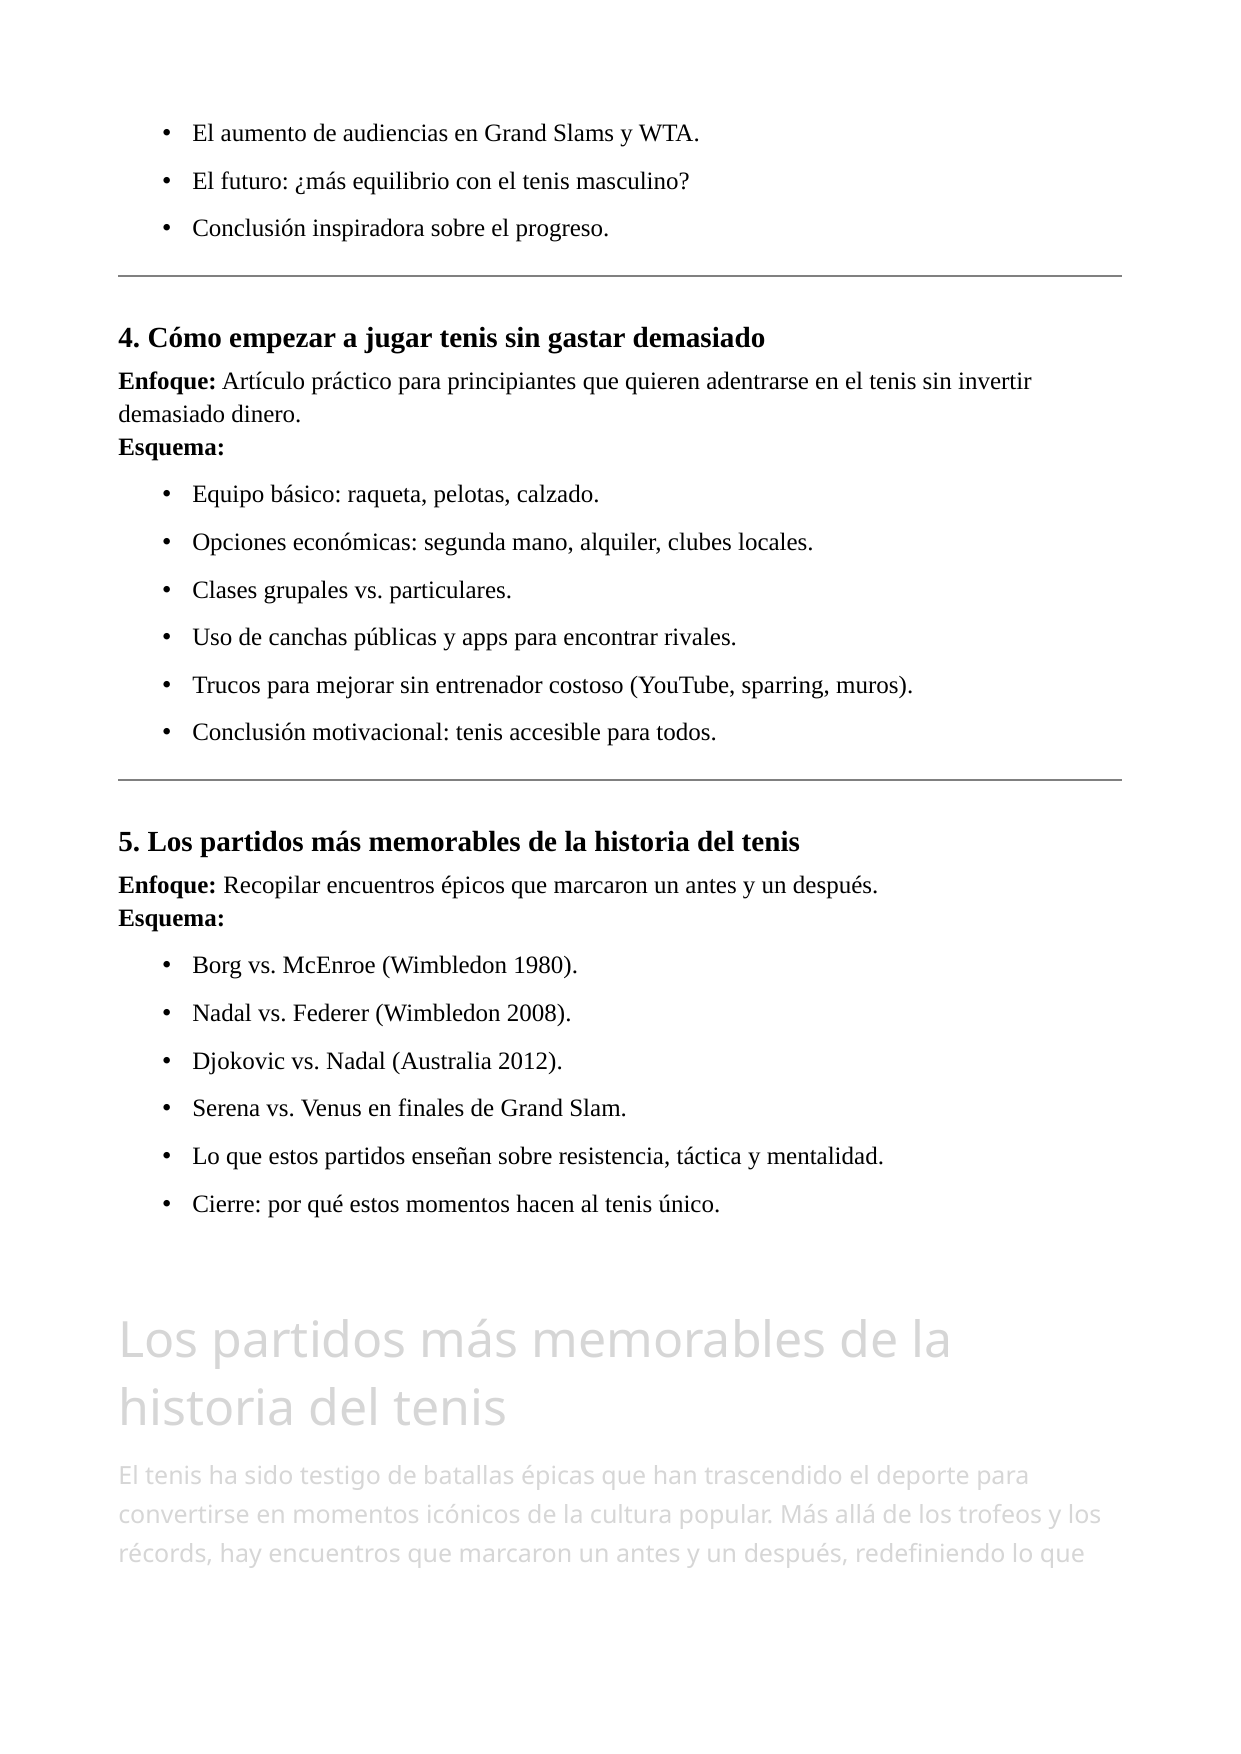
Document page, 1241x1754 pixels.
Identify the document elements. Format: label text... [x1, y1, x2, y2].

text Enfoque: Artículo práctico para principiantes que quieren adentrarse en el tenis sin invertir demasiado dinero. Esquema: [118, 366, 1122, 461]
list Equipo básico: raqueta, pelotas, calzado. [162, 479, 1122, 508]
list Djokovic vs. Nadal (Australia 2012). [162, 1046, 1122, 1074]
list El futuro: ¿más equilibrio con el tenis masculino? [162, 166, 1122, 194]
text Enfoque: Recopilar encuentros épicos que marcaron un antes y un después. Esquema: [118, 870, 1122, 932]
subtitle 4. Cómo empezar a jugar tenis sin gastar demasiado [118, 320, 1122, 353]
subtitle Los partidos más memorables de la historia del tenis [118, 1304, 1122, 1440]
list Uso de canchas públicas y apps para encontrar rivales. [162, 622, 1122, 651]
list Conclusión inspiradora sobre el progreso. [162, 213, 1122, 242]
list Lo que estos partidos enseñan sobre resistencia, táctica y mentalidad. [162, 1141, 1122, 1170]
list Cierre: por qué estos momentos hacen al tenis único. [162, 1189, 1122, 1217]
subtitle 5. Los partidos más memorables de la historia del tenis [118, 824, 1122, 857]
list Nadal vs. Federer (Wimbledon 2008). [162, 998, 1122, 1027]
list Trucos para mejorar sin entrenador costoso (YouTube, sparring, muros). [162, 670, 1122, 699]
list Borg vs. McEnroe (Wimbledon 1980). [162, 951, 1122, 979]
list Opciones económicas: segunda mano, alquiler, clubes locales. [162, 527, 1122, 556]
list Serena vs. Venus en finales de Grand Slam. [162, 1093, 1122, 1122]
list Clases grupales vs. particulares. [162, 575, 1122, 603]
list El aumento de audiencias en Grand Slams y WTA. [162, 118, 1122, 147]
list Conclusión motivacional: tenis accesible para todos. [162, 717, 1122, 746]
text El tenis ha sido testigo de batallas épicas que han trascendido el deporte para convertirse en momentos icónicos de la cultura popular. Más allá de los trofeos y los récords, hay encuentros que marcaron un antes y un después, redefiniendo lo que [118, 1458, 1122, 1570]
